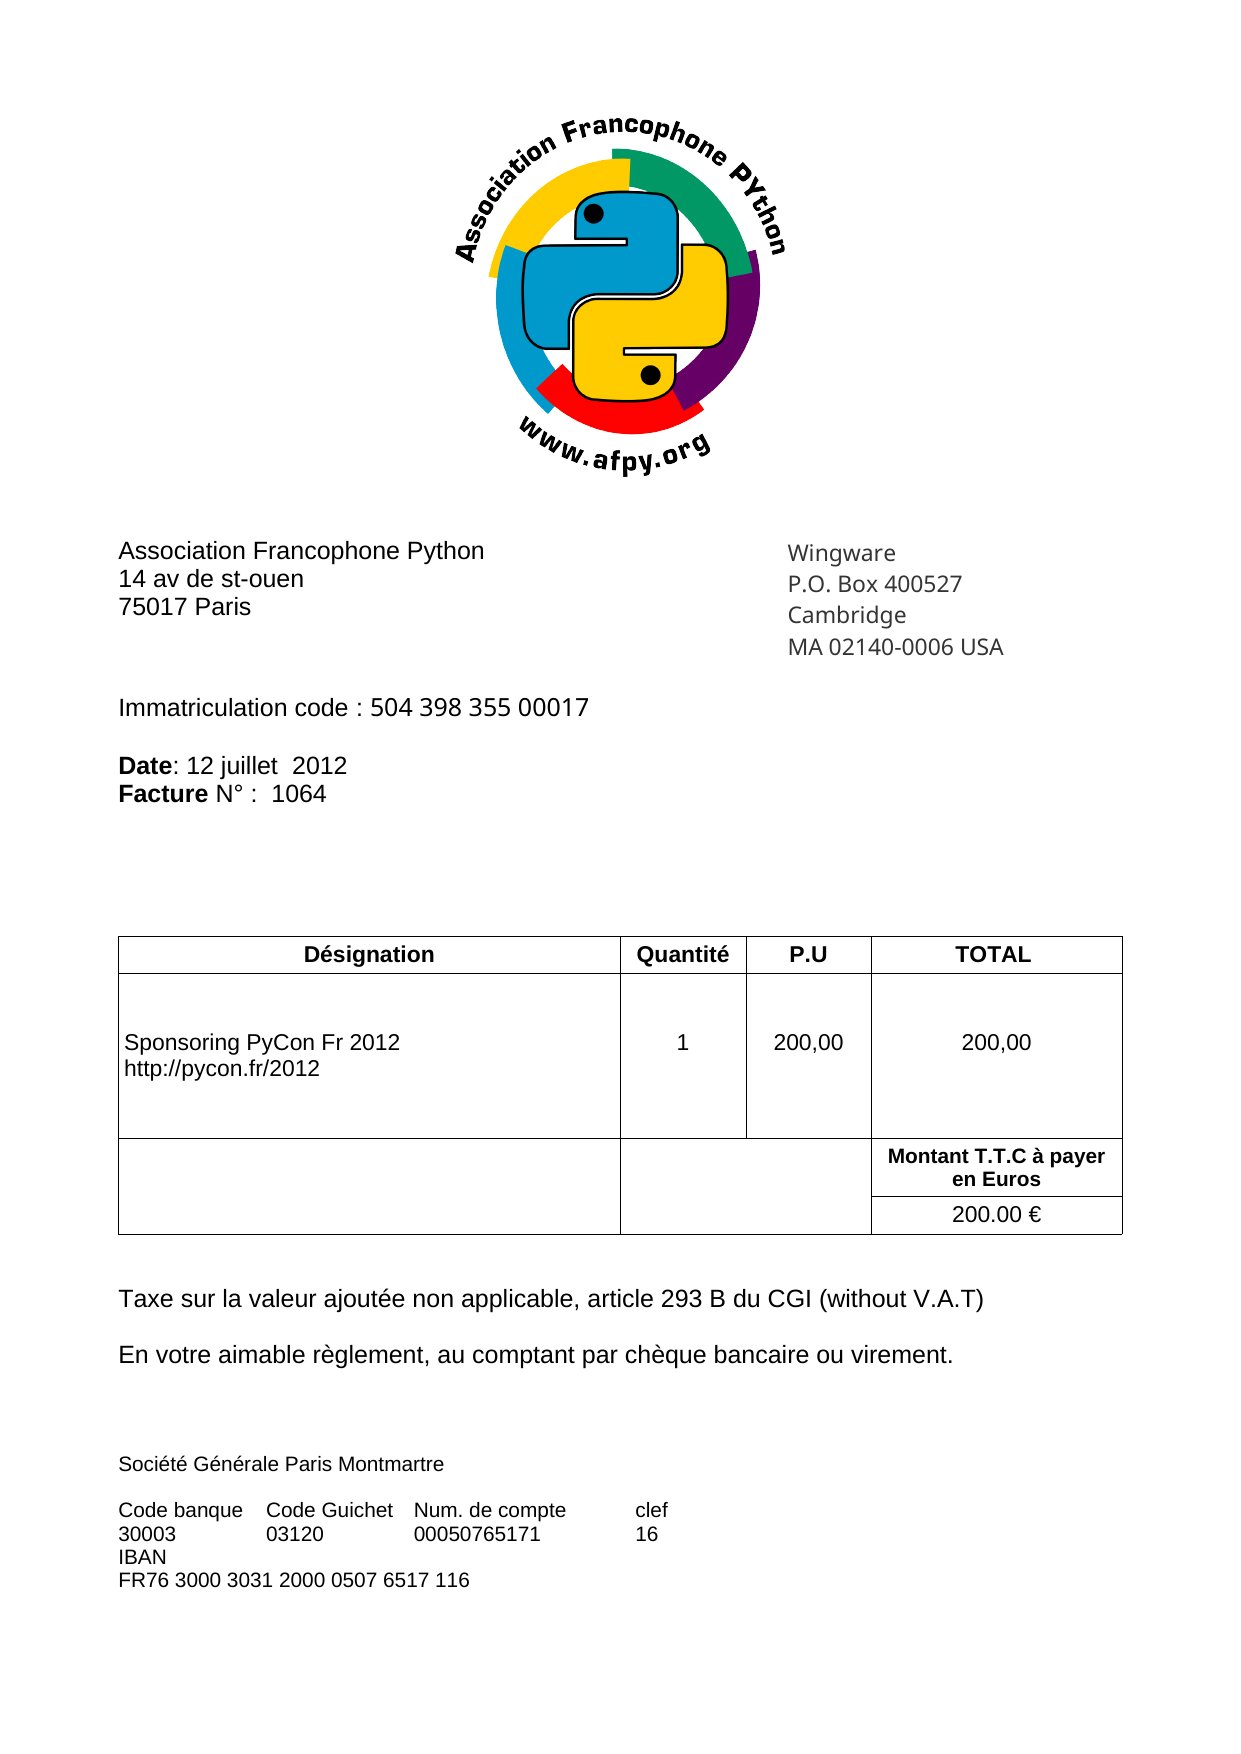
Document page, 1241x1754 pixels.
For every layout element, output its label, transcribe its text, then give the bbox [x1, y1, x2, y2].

text Taxe sur la valeur ajoutée non applicable, article 293 B du CGI (without V.A.T) [118, 1285, 1122, 1313]
table_header P.U [747, 937, 871, 973]
picture [455, 118, 785, 477]
table_header Association Francophone Python 14 av de st-ouen 75017 Paris [118, 537, 535, 662]
text Facture N° : 1064 [118, 780, 1122, 808]
text FR76 3000 3031 2000 0507 6517 116 [118, 1568, 1122, 1592]
table_header Désignation [119, 937, 620, 973]
table_header [535, 537, 787, 662]
text En votre aimable règlement, au comptant par chèque bancaire ou virement. [118, 1341, 1122, 1369]
table_header Quantité [621, 937, 746, 973]
table_cell 200,00 [747, 974, 871, 1138]
table_header Wingware P.O. Box 400527 Cambridge MA 02140-0006 USA [787, 537, 1122, 662]
text IBAN [118, 1545, 1122, 1568]
table_header TOTAL [872, 937, 1122, 973]
table_header [119, 1139, 620, 1233]
table_header Montant T.T.C à payer en Euros [872, 1139, 1122, 1196]
text Immatriculation code : 504 398 355 00017 [118, 690, 1122, 724]
text Société Générale Paris Montmartre [118, 1452, 1122, 1476]
table_cell 200,00 [872, 974, 1122, 1138]
table_cell 1 [621, 974, 746, 1138]
table_header [621, 1139, 871, 1233]
text Code banque Code Guichet Num. de compte clef [118, 1499, 1122, 1522]
table_cell 200,00 € [872, 1197, 1122, 1233]
table_cell Sponsoring PyCon Fr 2012 http://pycon.fr/2012 [119, 974, 620, 1138]
text 30003 03120 00050765171 16 [118, 1522, 1122, 1545]
text Date: 12 juillet 2012 [118, 752, 1122, 780]
